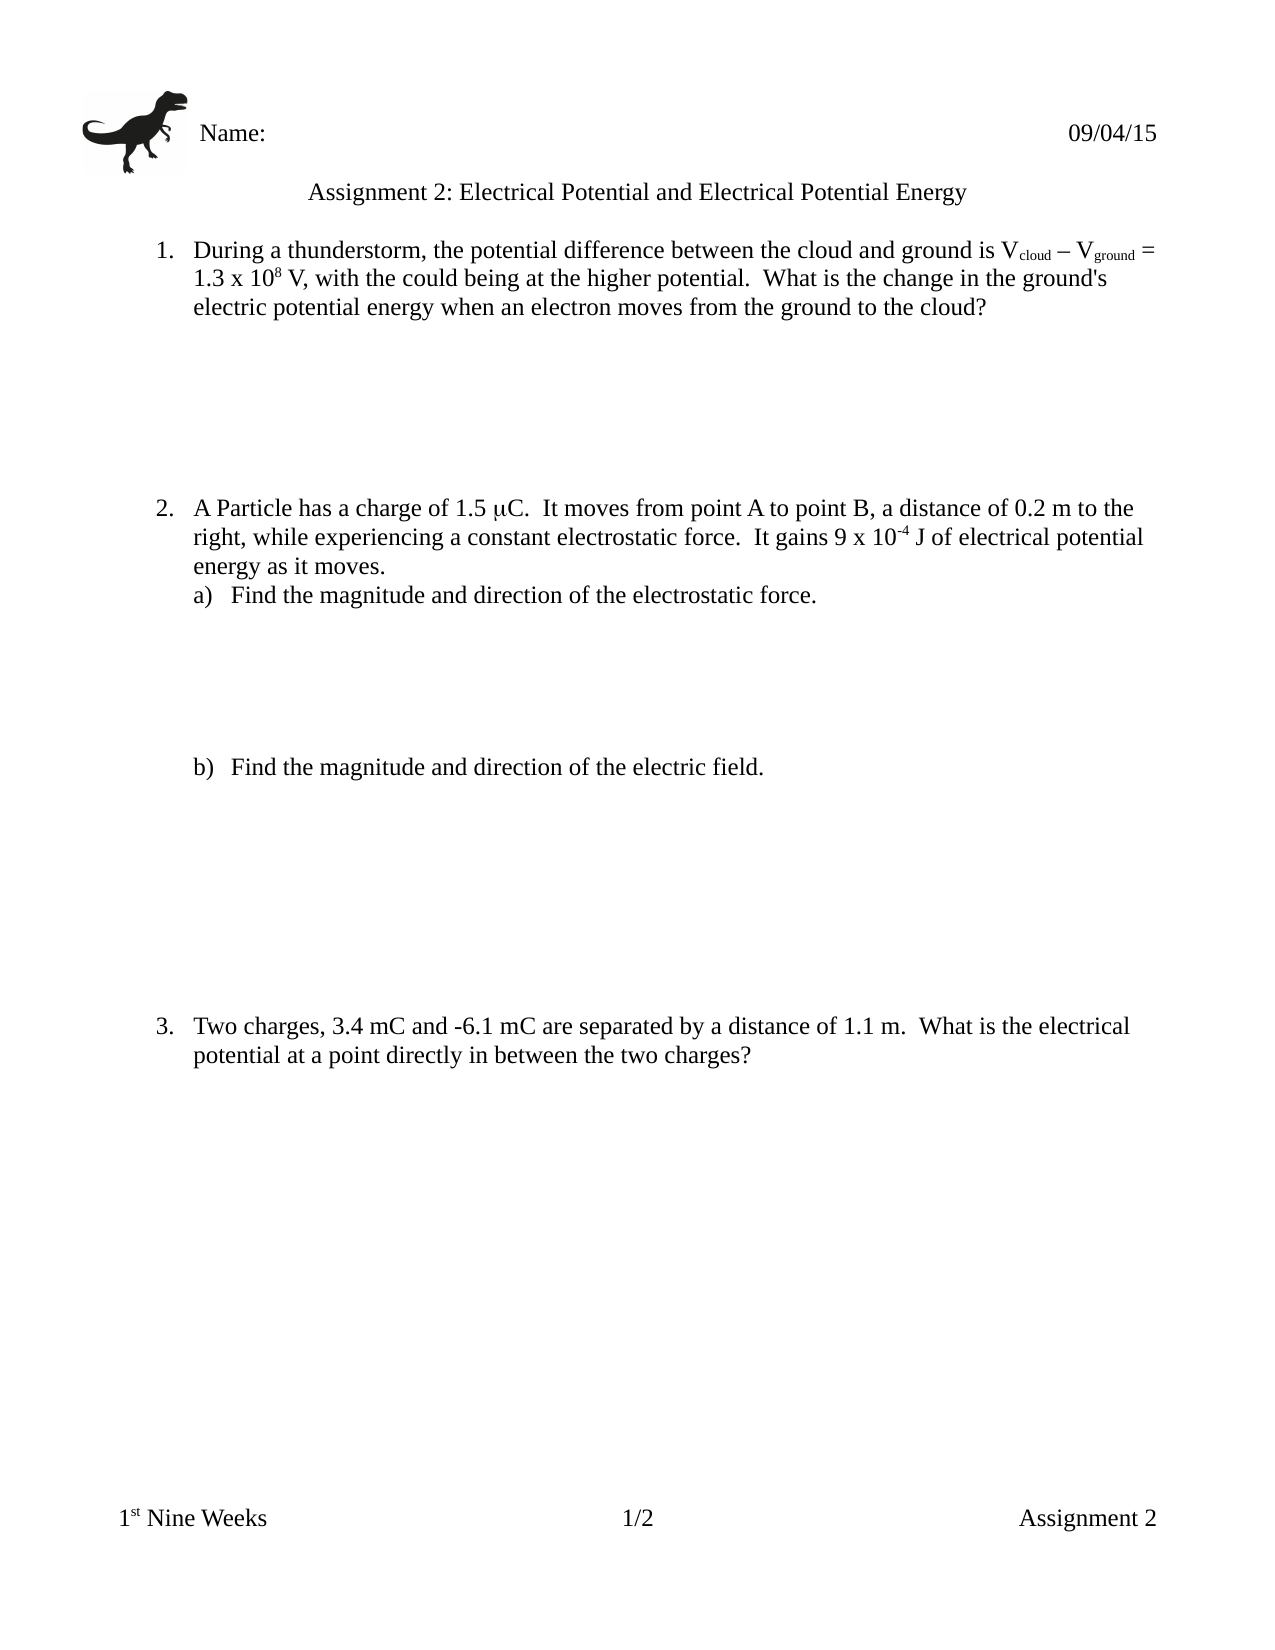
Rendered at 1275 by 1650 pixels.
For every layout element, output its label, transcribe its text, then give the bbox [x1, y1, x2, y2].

text Assignment 2: Electrical Potential and Electrical Potential Energy [118, 177, 1157, 206]
picture [82, 91, 188, 174]
list Find the magnitude and direction of the electrostatic force. [193, 580, 1157, 608]
list During a thunderstorm, the potential difference between the cloud and ground is Vcloud – Vground = 1.3 x 108 V, with the could being at the higher potential. What is the change in the ground's electric potential energy when an electron moves from the ground to the cloud? [156, 235, 1157, 321]
list A Particle has a charge of 1.5 mC. It moves from point A to point B, a distance of 0.2 m to the right, while experiencing a constant electrostatic force. It gains 9 x 10-4 J of electrical potential energy as it moves. [156, 493, 1157, 580]
list Find the magnitude and direction of the electric field. [193, 752, 1157, 781]
list Two charges, 3.4 mC and -6.1 mC are separated by a distance of 1.1 m. What is the electrical potential at a point directly in between the two charges? [156, 1011, 1157, 1068]
